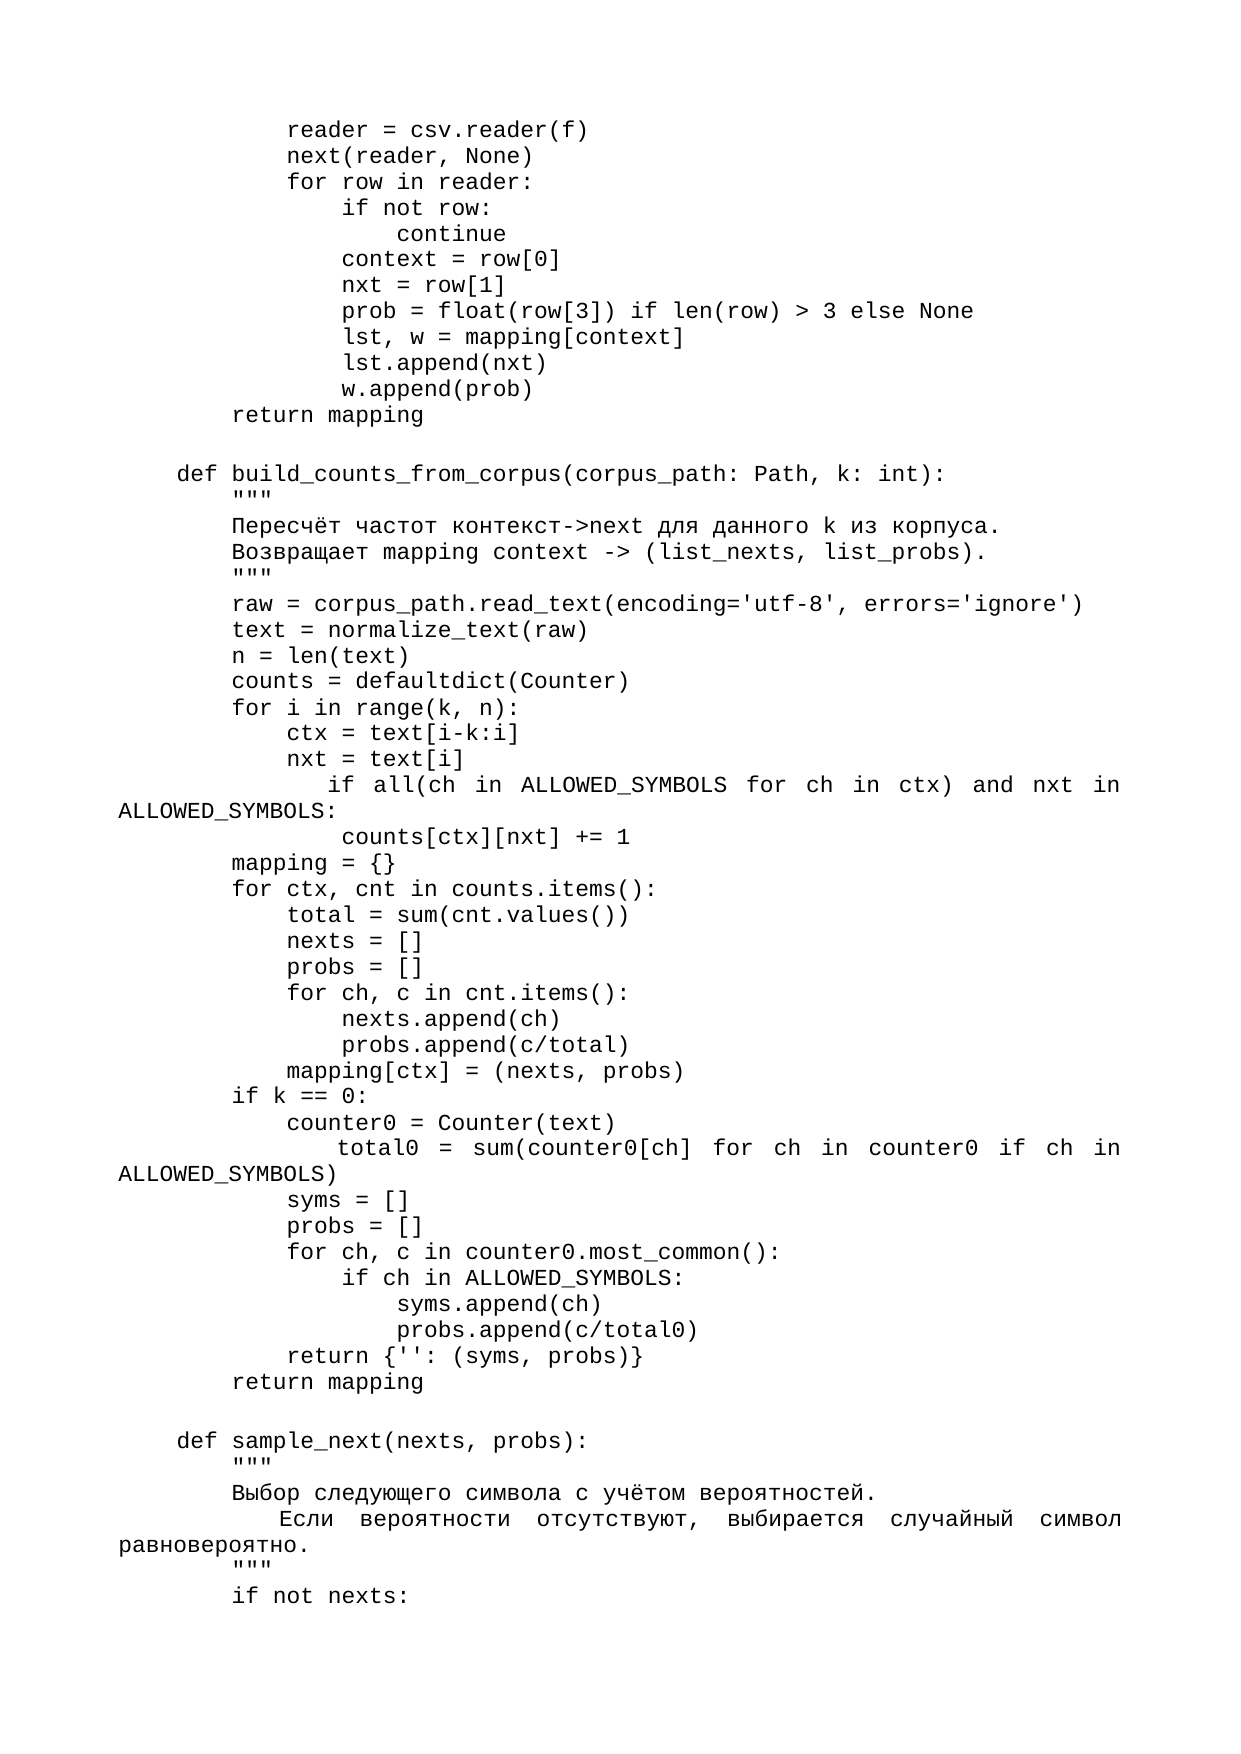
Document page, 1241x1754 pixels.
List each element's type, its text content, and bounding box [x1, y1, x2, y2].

text Выбор следующего символа с учётом вероятностей. [118, 1481, 1122, 1507]
text if not nexts: [118, 1585, 1122, 1611]
text """ [118, 566, 1122, 592]
text """ [118, 1559, 1122, 1585]
text n = len(text) [118, 644, 1122, 670]
text if not row: [118, 196, 1122, 222]
text for ctx, cnt in counts.items(): [118, 877, 1122, 903]
text counts = defaultdict(Counter) [118, 670, 1122, 696]
text prob = float(row[3]) if len(row) > 3 else None [118, 300, 1122, 326]
text nxt = row[1] [118, 274, 1122, 300]
text nexts = [] [118, 929, 1122, 955]
text mapping = {} [118, 851, 1122, 877]
text w.append(prob) [118, 377, 1122, 403]
text ctx = text[i-k:i] [118, 722, 1122, 748]
text counts[ctx][nxt] += 1 [118, 826, 1122, 851]
text mapping[ctx] = (nexts, probs) [118, 1059, 1122, 1085]
text lst, w = mapping[context] [118, 326, 1122, 352]
text def build_counts_from_corpus(corpus_path: Path, k: int): [118, 462, 1122, 488]
text nexts.append(ch) [118, 1007, 1122, 1033]
text for i in range(k, n): [118, 696, 1122, 722]
text for ch, c in counter0.most_common(): [118, 1241, 1122, 1266]
text probs.append(c/total) [118, 1033, 1122, 1059]
text def sample_next(nexts, probs): [118, 1429, 1122, 1455]
text return mapping [118, 1370, 1122, 1396]
text probs = [] [118, 1214, 1122, 1241]
text reader = csv.reader(f) [118, 118, 1122, 144]
text if all(ch in ALLOWED_SYMBOLS for ch in ctx) and nxt in ALLOWED_SYMBOLS: [118, 774, 1122, 826]
text """ [118, 488, 1122, 514]
text probs.append(c/total0) [118, 1318, 1122, 1344]
text lst.append(nxt) [118, 352, 1122, 377]
text Возвращает mapping context -> (list_nexts, list_probs). [118, 540, 1122, 566]
text return mapping [118, 403, 1122, 429]
text total0 = sum(counter0[ch] for ch in counter0 if ch in ALLOWED_SYMBOLS) [118, 1137, 1122, 1189]
text counter0 = Counter(text) [118, 1111, 1122, 1137]
text nxt = text[i] [118, 748, 1122, 774]
text text = normalize_text(raw) [118, 618, 1122, 644]
text probs = [] [118, 955, 1122, 981]
text if k == 0: [118, 1085, 1122, 1111]
text Пересчёт частот контекст->next для данного k из корпуса. [118, 514, 1122, 540]
text Если вероятности отсутствуют, выбирается случайный символ равновероятно. [118, 1507, 1122, 1559]
text """ [118, 1455, 1122, 1481]
text syms.append(ch) [118, 1292, 1122, 1318]
text raw = corpus_path.read_text(encoding='utf-8', errors='ignore') [118, 592, 1122, 618]
text context = row[0] [118, 248, 1122, 274]
text next(reader, None) [118, 144, 1122, 170]
text return {'': (syms, probs)} [118, 1344, 1122, 1370]
text total = sum(cnt.values()) [118, 903, 1122, 929]
text syms = [] [118, 1189, 1122, 1214]
text for ch, c in cnt.items(): [118, 981, 1122, 1007]
text continue [118, 222, 1122, 248]
text if ch in ALLOWED_SYMBOLS: [118, 1266, 1122, 1292]
text for row in reader: [118, 170, 1122, 196]
